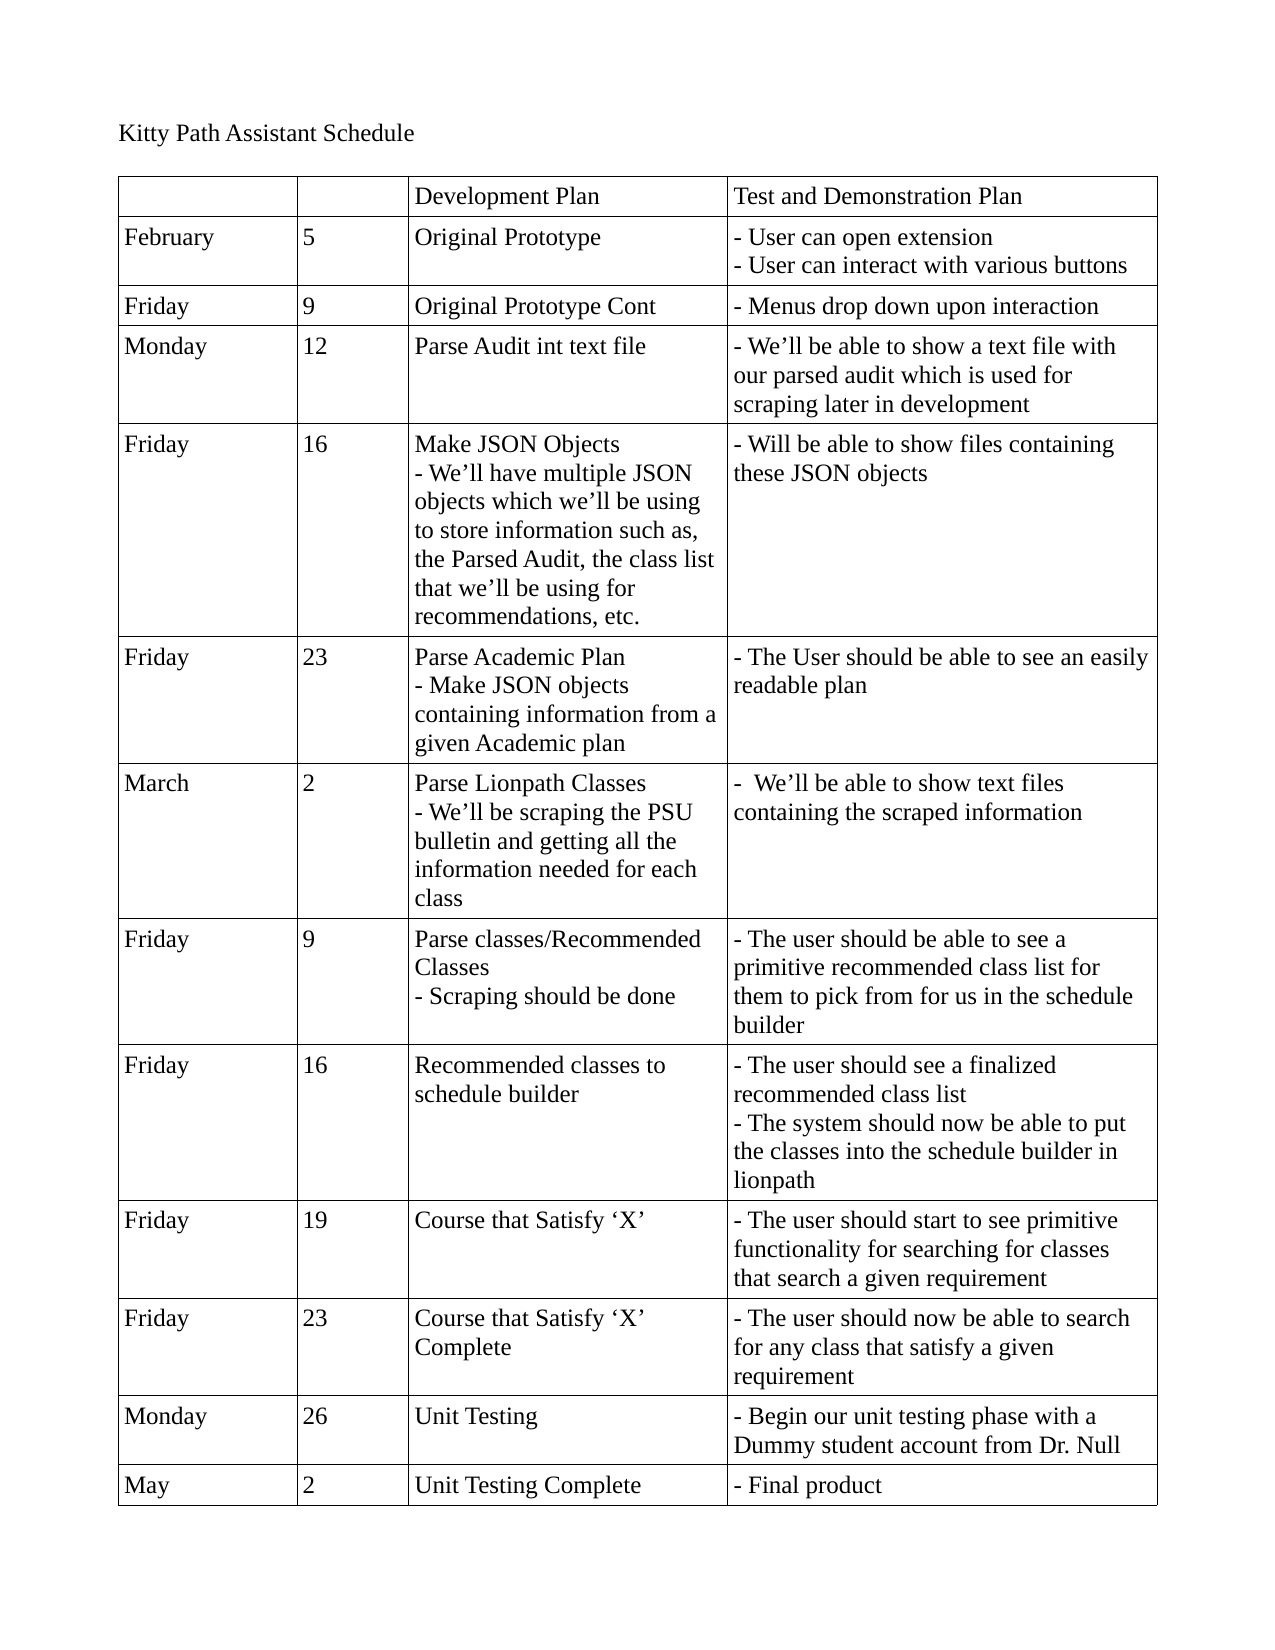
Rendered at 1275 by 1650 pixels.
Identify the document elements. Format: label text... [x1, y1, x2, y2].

table_cell - Menus drop down upon interaction [728, 286, 1157, 325]
table_cell - The user should see a finalized recommended class list - The system should now be able to put the classes into the schedule builder in lionpath [728, 1045, 1157, 1200]
table_cell Friday [119, 1201, 297, 1297]
table_cell Friday [119, 1045, 297, 1200]
table_cell - Begin our unit testing phase with a Dummy student account from Dr. Null [728, 1396, 1157, 1464]
table_cell Monday [119, 326, 297, 423]
table_cell Monday [119, 1396, 297, 1464]
table_cell 16 [298, 424, 408, 636]
table_cell Friday [119, 919, 297, 1044]
table_cell 5 [298, 217, 408, 285]
table_cell 26 [298, 1396, 408, 1464]
table_cell Parse Audit int text file [409, 326, 727, 423]
table_cell - Will be able to show files containing these JSON objects [728, 424, 1157, 636]
table_cell 23 [298, 1299, 408, 1395]
table_cell Course that Satisfy ‘X’ Complete [409, 1299, 727, 1395]
table_cell Course that Satisfy ‘X’ [409, 1201, 727, 1297]
table_cell Original Prototype Cont [409, 286, 727, 325]
table_cell Parse classes/Recommended Classes - Scraping should be done [409, 919, 727, 1044]
table_cell 16 [298, 1045, 408, 1200]
table_cell Make JSON Objects - We’ll have multiple JSON objects which we’ll be using to store information such as, the Parsed Audit, the class list that we’ll be using for recommendations, etc. [409, 424, 727, 636]
table_cell Unit Testing Complete [409, 1465, 727, 1505]
table_header Test and Demonstration Plan [728, 177, 1157, 216]
table_cell 9 [298, 286, 408, 325]
table_cell 23 [298, 637, 408, 762]
table_cell - We’ll be able to show a text file with our parsed audit which is used for scraping later in development [728, 326, 1157, 423]
table_cell May [119, 1465, 297, 1505]
table_cell - The user should start to see primitive functionality for searching for classes that search a given requirement [728, 1201, 1157, 1297]
table_cell Recommended classes to schedule builder [409, 1045, 727, 1200]
table_header Development Plan [409, 177, 727, 216]
table_cell Friday [119, 286, 297, 325]
text Kitty Path Assistant Schedule [118, 118, 1157, 147]
table_cell - Final product [728, 1465, 1157, 1505]
table_cell 12 [298, 326, 408, 423]
table_cell 9 [298, 919, 408, 1044]
table_header [119, 177, 297, 216]
table_cell - The user should be able to see a primitive recommended class list for them to pick from for us in the schedule builder [728, 919, 1157, 1044]
table_header [298, 177, 408, 216]
table_cell Parse Lionpath Classes - We’ll be scraping the PSU bulletin and getting all the information needed for each class [409, 764, 727, 918]
table_cell - We’ll be able to show text files containing the scraped information [728, 764, 1157, 918]
table_cell 2 [298, 1465, 408, 1505]
table_cell 2 [298, 764, 408, 918]
table_cell - User can open extension - User can interact with various buttons [728, 217, 1157, 285]
table_cell 19 [298, 1201, 408, 1297]
table_cell February [119, 217, 297, 285]
table_cell Original Prototype [409, 217, 727, 285]
table_cell Parse Academic Plan - Make JSON objects containing information from a given Academic plan [409, 637, 727, 762]
table_cell - The User should be able to see an easily readable plan [728, 637, 1157, 762]
table_cell Friday [119, 424, 297, 636]
table_cell Friday [119, 637, 297, 762]
table_cell Unit Testing [409, 1396, 727, 1464]
table_cell - The user should now be able to search for any class that satisfy a given requirement [728, 1299, 1157, 1395]
table_cell Friday [119, 1299, 297, 1395]
table_cell March [119, 764, 297, 918]
